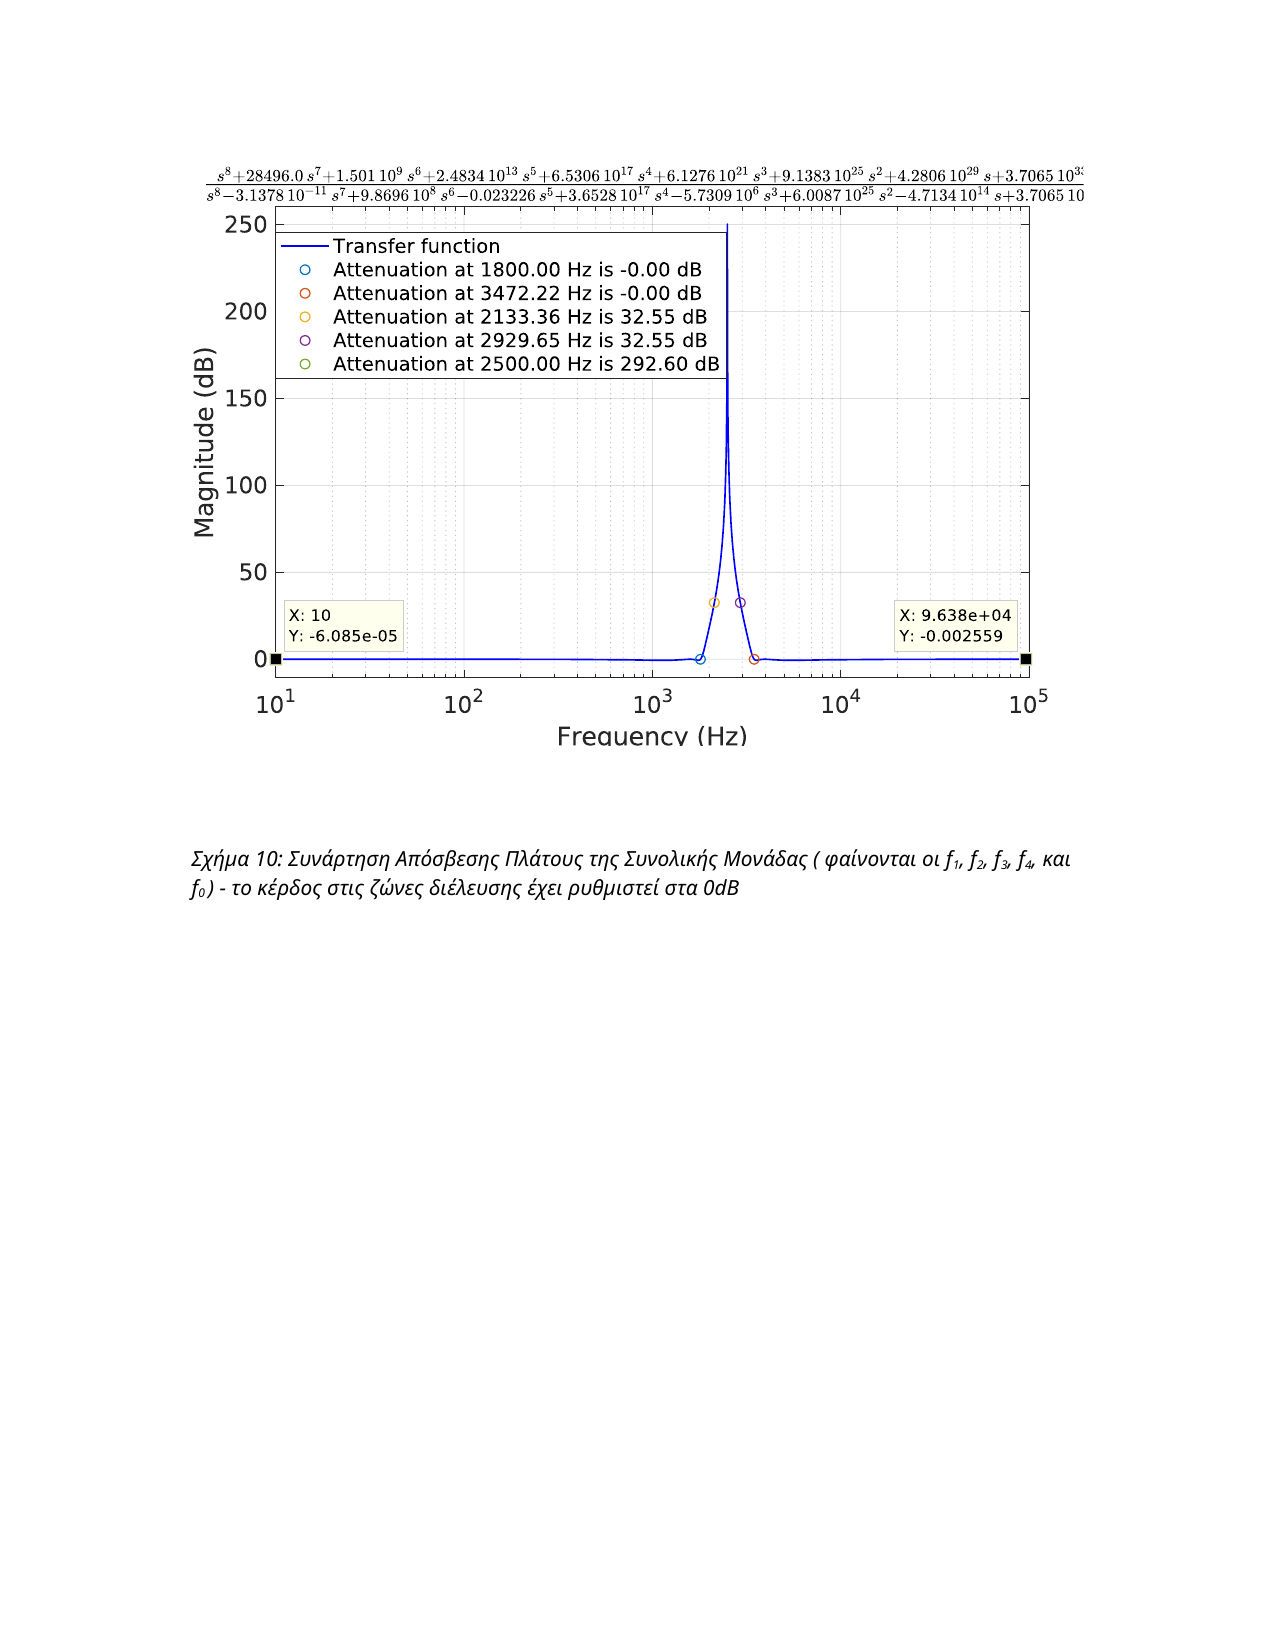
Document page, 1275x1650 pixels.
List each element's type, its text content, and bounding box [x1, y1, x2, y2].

text Σχήμα 10: Συνάρτηση Απόσβεσης Πλάτους της Συνολικής Μονάδας ( φαίνονται οι f1, f2, f3, f4, και f0 ) - το κέρδος στις ζώνες διέλευσης έχει ρυθμιστεί στα 0dB [191, 746, 1084, 901]
